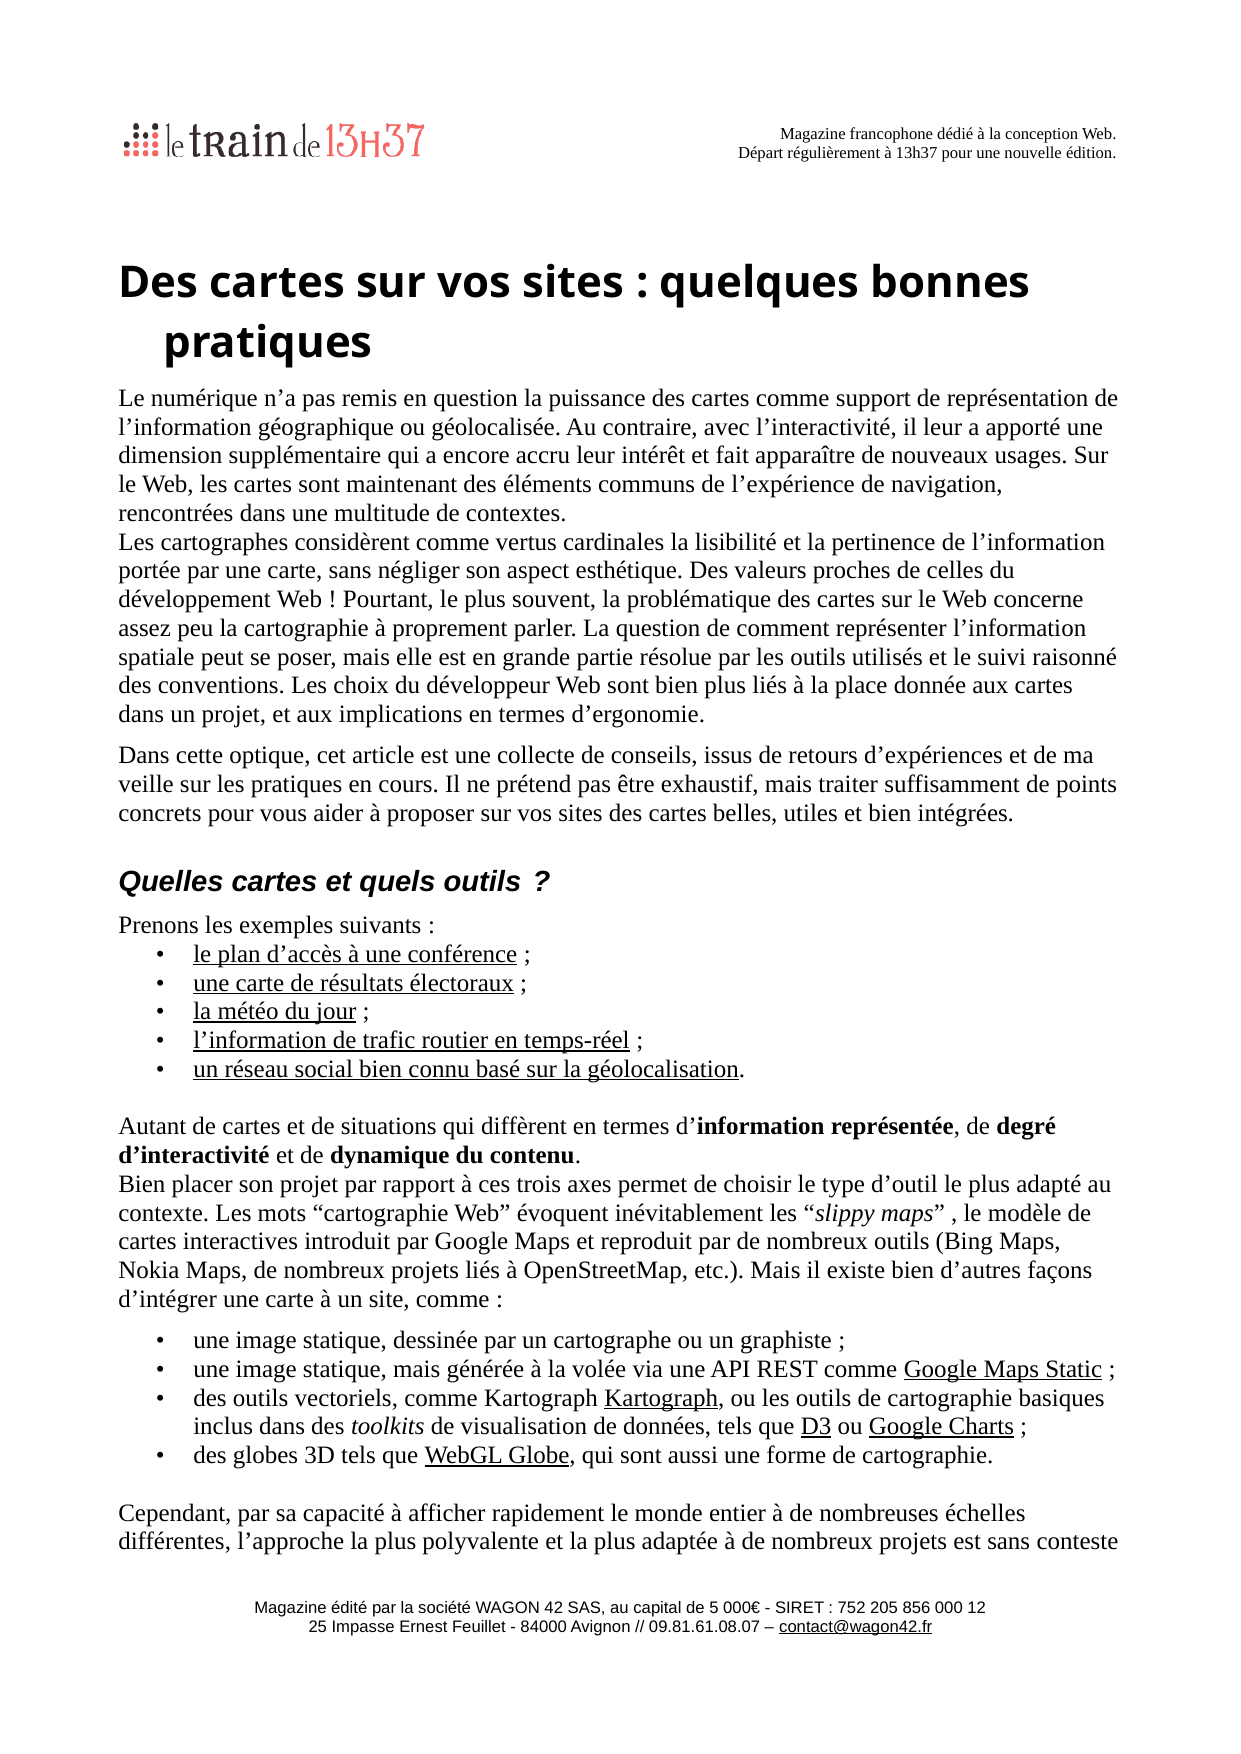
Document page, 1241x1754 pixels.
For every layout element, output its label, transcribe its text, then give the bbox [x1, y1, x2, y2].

subtitle Quelles cartes et quels outils ? [118, 864, 1122, 898]
list une image statique, dessinée par un cartographe ou un graphiste ; [156, 1325, 1122, 1354]
picture [123, 123, 425, 157]
list la météo du jour ; [156, 996, 1122, 1025]
text Bien placer son projet par rapport à ces trois axes permet de choisir le type d’outil le plus adapté au contexte. Les mots “cartographie Web” évoquent inévitablement les “slippy maps” , le modèle de cartes interactives introduit par Google Maps et reproduit par de nombreux outils (Bing Maps, Nokia Maps, de nombreux projets liés à OpenStreetMap, etc.). Mais il existe bien d’autres façons d’intégrer une carte à un site, comme : [118, 1169, 1122, 1313]
list une image statique, mais générée à la volée via une API REST comme Google Maps Static ; [156, 1354, 1122, 1383]
list une carte de résultats électoraux ; [156, 968, 1122, 996]
list l’information de trafic routier en temps-réel ; [156, 1025, 1122, 1054]
text Cependant, par sa capacité à afficher rapidement le monde entier à de nombreuses échelles différentes, l’approche la plus polyvalente et la plus adaptée à de nombreux projets est sans conteste [118, 1498, 1122, 1555]
text Dans cette optique, cet article est une collecte de conseils, issus de retours d’expériences et de ma veille sur les pratiques en cours. Il ne prétend pas être exhaustif, mais traiter suffisamment de points concrets pour vous aider à proposer sur vos sites des cartes belles, utiles et bien intégrées. [118, 740, 1122, 827]
list un réseau social bien connu basé sur la géolocalisation. [156, 1054, 1122, 1083]
list des outils vectoriels, comme Kartograph Kartograph, ou les outils de cartographie basiques inclus dans des toolkits de visualisation de données, tels que D3 ou Google Charts ; [156, 1383, 1122, 1440]
list des globes 3D tels que WebGL Globe, qui sont aussi une forme de cartographie. [156, 1440, 1122, 1469]
text Le numérique n’a pas remis en question la puissance des cartes comme support de représentation de l’information géographique ou géolocalisée. Au contraire, avec l’interactivité, il leur a apporté une dimension supplémentaire qui a encore accru leur intérêt et fait apparaître de nouveaux usages. Sur le Web, les cartes sont maintenant des éléments communs de l’expérience de navigation, rencontrées dans une multitude de contextes. [118, 383, 1122, 527]
text Les cartographes considèrent comme vertus cardinales la lisibilité et la pertinence de l’information portée par une carte, sans négliger son aspect esthétique. Des valeurs proches de celles du développement Web ! Pourtant, le plus souvent, la problématique des cartes sur le Web concerne assez peu la cartographie à proprement parler. La question de comment représenter l’information spatiale peut se poser, mais elle est en grande partie résolue par les outils utilisés et le suivi raisonné des conventions. Les choix du développeur Web sont bien plus liés à la place donnée aux cartes dans un projet, et aux implications en termes d’ergonomie. [118, 527, 1122, 728]
subtitle Des cartes sur vos sites : quelques bonnes pratiques [118, 251, 1122, 370]
text Autant de cartes et de situations qui diffèrent en termes d’information représentée, de degré d’interactivité et de dynamique du contenu. [118, 1111, 1122, 1169]
list le plan d’accès à une conférence ; [156, 939, 1122, 968]
text Prenons les exemples suivants : [118, 910, 1122, 939]
